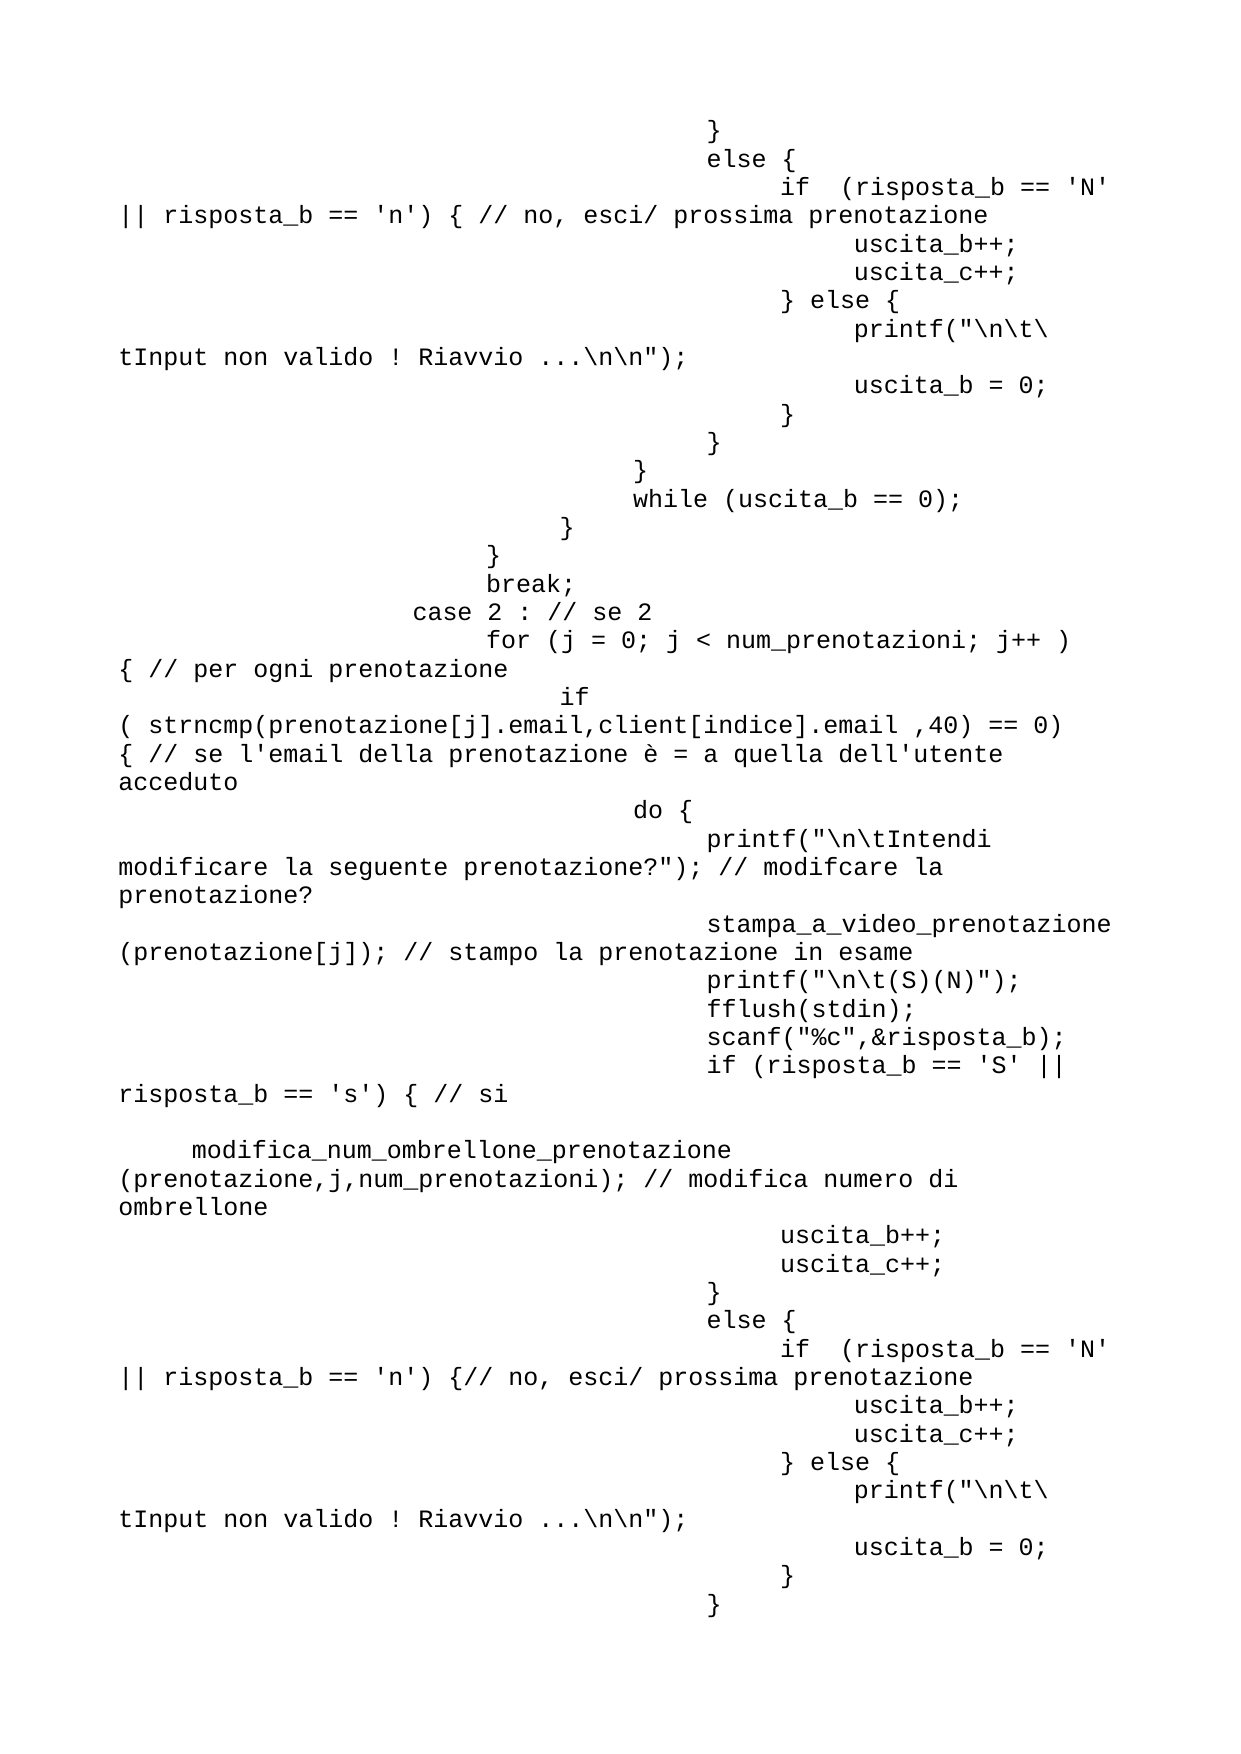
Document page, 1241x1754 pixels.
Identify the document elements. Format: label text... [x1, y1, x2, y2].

text } else { if (risposta_b == 'N' || risposta_b == 'n') { // no, esci/ prossima prenotazione uscita_b++; uscita_c++; } else { printf("\n\t\tInput non valido ! Riavvio ...\n\n"); uscita_b = 0; } } } while (uscita_b == 0); } } break; case 2 : // se 2 for (j = 0; j < num_prenotazioni; j++ ){ // per ogni prenotazione if ( strncmp(prenotazione[j].email,client[indice].email ,40) == 0) { // se l'email della prenotazione è = a quella dell'utente acceduto do { printf("\n\tIntendi modificare la seguente prenotazione?"); // modifcare la prenotazione? stampa_a_video_prenotazione (prenotazione[j]); // stampo la prenotazione in esame printf("\n\t(S)(N)"); fflush(stdin); scanf("%c",&risposta_b); if (risposta_b == 'S' || risposta_b == 's') { // si modifica_num_ombrellone_prenotazione (prenotazione,j,num_prenotazioni); // modifica numero di ombrellone uscita_b++; uscita_c++; } else { if (risposta_b == 'N' || risposta_b == 'n') {// no, esci/ prossima prenotazione uscita_b++; uscita_c++; } else { printf("\n\t\tInput non valido ! Riavvio ...\n\n"); uscita_b = 0; } } [118, 118, 1122, 1620]
